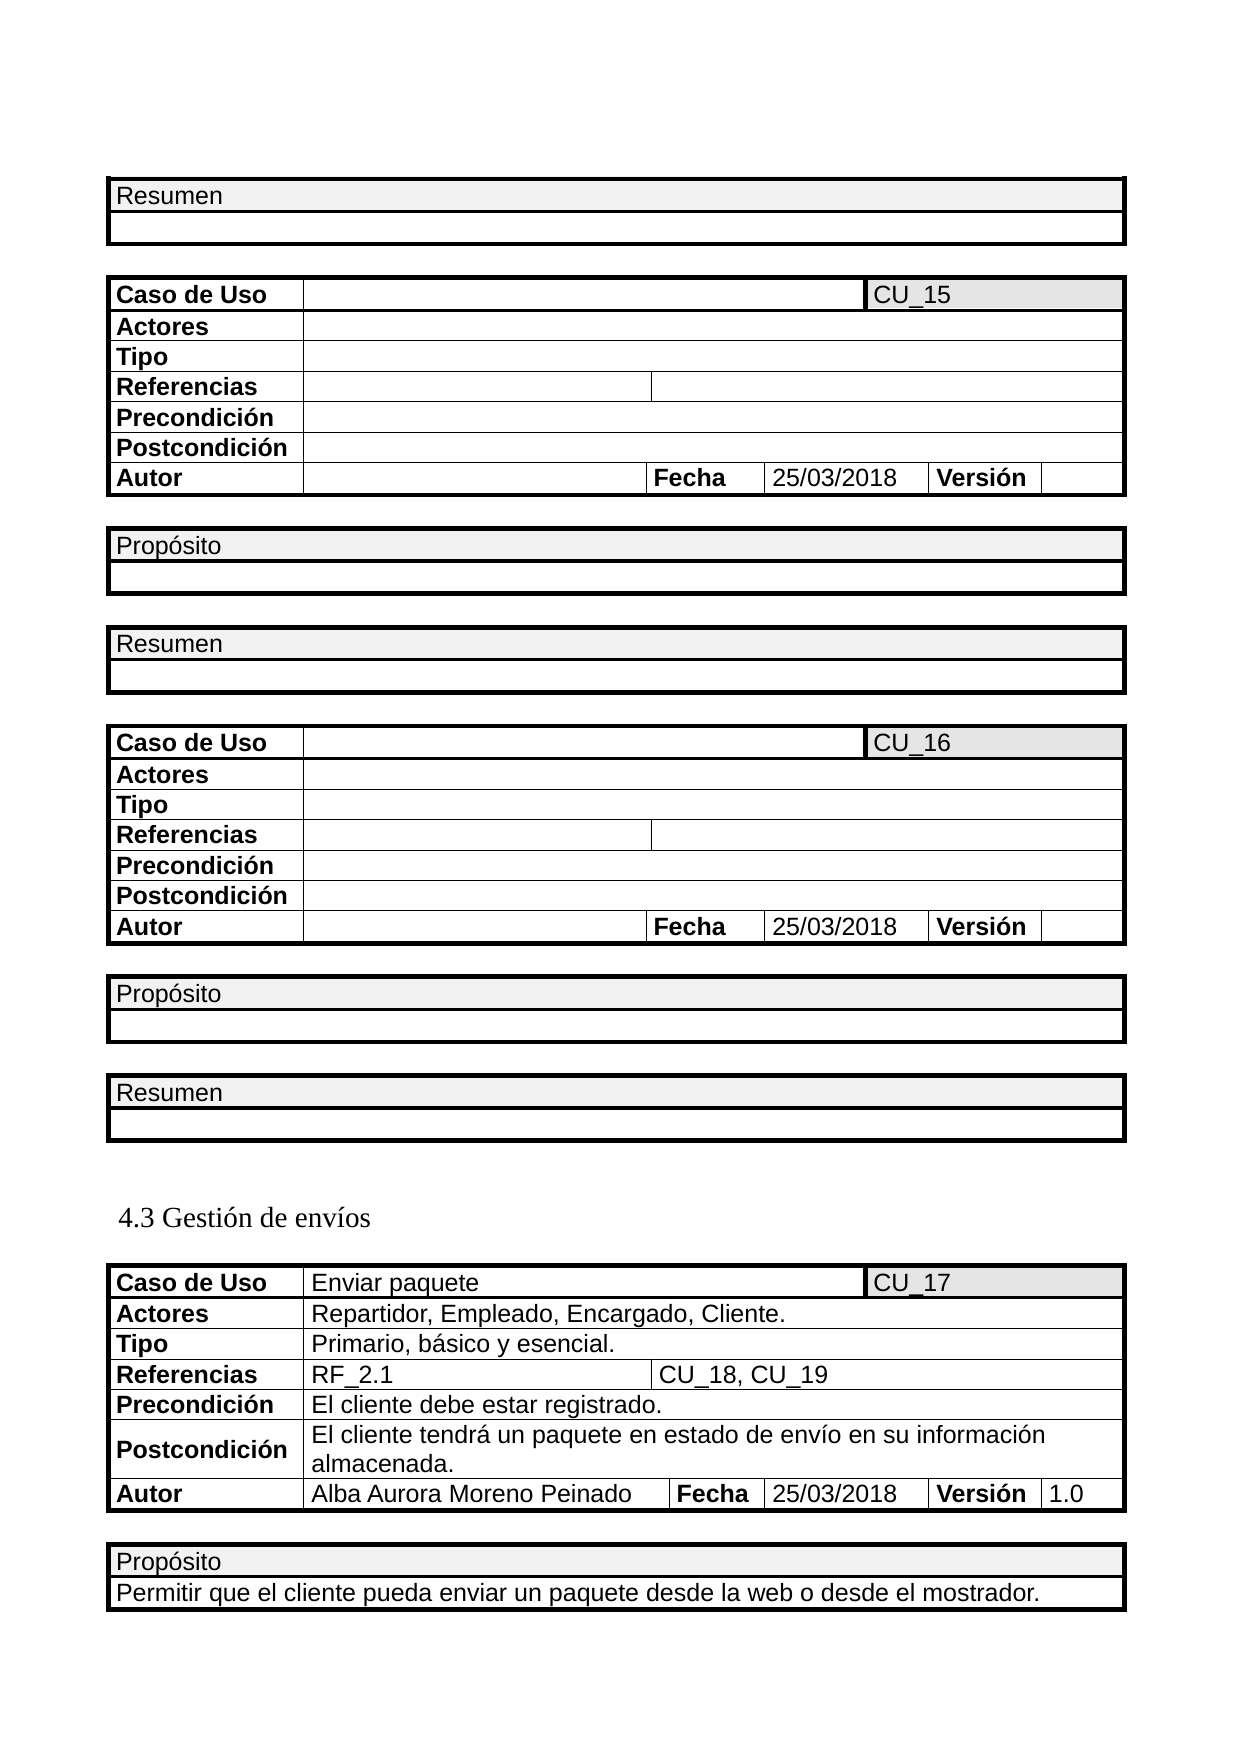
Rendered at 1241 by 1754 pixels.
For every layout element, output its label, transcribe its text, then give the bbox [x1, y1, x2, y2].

table_header Enviar paquete [304, 1268, 863, 1296]
table_cell Referencias [111, 820, 303, 849]
table_cell Precondición [111, 402, 303, 432]
table_header Resumen [111, 630, 1122, 658]
table_cell Autor [111, 911, 303, 941]
table_cell [304, 402, 1122, 432]
table_cell [304, 851, 1122, 880]
table_cell [304, 372, 651, 401]
table_cell [111, 661, 1122, 690]
table_cell El cliente debe estar registrado. [304, 1390, 1122, 1419]
table_cell Actores [111, 1299, 303, 1328]
table_cell Fecha [647, 463, 764, 492]
table_cell Precondición [111, 1390, 303, 1419]
table_cell [304, 341, 1122, 371]
table_header [304, 728, 863, 757]
table_cell [111, 1110, 1122, 1138]
table_cell CU_18, CU_19 [652, 1360, 1122, 1389]
table_cell [304, 790, 1122, 819]
table_cell [111, 1011, 1122, 1039]
table_cell [652, 820, 1122, 849]
table_cell Tipo [111, 341, 303, 371]
table_header CU_16 [868, 728, 1122, 757]
table_header Caso de Uso [111, 728, 303, 757]
table_cell [304, 760, 1122, 789]
table_cell Precondición [111, 851, 303, 880]
text 4.3 Gestión de envíos [118, 1201, 1122, 1234]
table_cell Fecha [670, 1479, 764, 1508]
table_cell [1042, 463, 1122, 492]
table_header Propósito [111, 979, 1122, 1008]
table_cell [304, 881, 1122, 910]
table_header CU_15 [868, 280, 1122, 308]
table_cell Versión [929, 1479, 1041, 1508]
table_cell Versión [929, 463, 1041, 492]
table_cell [304, 820, 651, 849]
table_cell RF_2.1 [304, 1360, 651, 1389]
table_cell Tipo [111, 790, 303, 819]
table_cell El cliente tendrá un paquete en estado de envío en su información almacenada. [304, 1420, 1122, 1478]
table_cell Permitir que el cliente pueda enviar un paquete desde la web o desde el mostrador. [111, 1578, 1122, 1607]
table_cell [652, 372, 1122, 401]
table_cell Repartidor, Empleado, Encargado, Cliente. [304, 1299, 1122, 1328]
table_header [304, 280, 863, 308]
table_cell [304, 312, 1122, 340]
table_header CU_17 [868, 1268, 1122, 1296]
table_cell Referencias [111, 372, 303, 401]
table_header Propósito [111, 1547, 1122, 1575]
table_cell Tipo [111, 1329, 303, 1358]
table_cell [111, 213, 1122, 242]
table_cell Actores [111, 760, 303, 789]
table_cell Actores [111, 312, 303, 340]
table_cell [1042, 911, 1122, 941]
table_cell Alba Aurora Moreno Peinado [304, 1479, 669, 1508]
table_cell Primario, básico y esencial. [304, 1329, 1122, 1358]
table_cell Postcondición [111, 881, 303, 910]
table_cell 1.0 [1042, 1479, 1122, 1508]
table_cell Versión [929, 911, 1041, 941]
table_cell Postcondición [111, 433, 303, 462]
table_header Resumen [111, 1078, 1122, 1106]
table_header Caso de Uso [111, 280, 303, 308]
table_cell 25/03/2018 [765, 1479, 928, 1508]
table_header Resumen [111, 181, 1122, 210]
table_cell [304, 911, 646, 941]
table_cell Postcondición [111, 1420, 303, 1478]
table_cell 25/03/2018 [765, 463, 928, 492]
table_cell Autor [111, 1479, 303, 1508]
table_cell [304, 463, 646, 492]
table_header Caso de Uso [111, 1268, 303, 1296]
table_header Propósito [111, 531, 1122, 559]
table_cell [111, 563, 1122, 591]
table_cell Fecha [647, 911, 764, 941]
table_cell Referencias [111, 1360, 303, 1389]
table_cell Autor [111, 463, 303, 492]
table_cell 25/03/2018 [765, 911, 928, 941]
table_cell [304, 433, 1122, 462]
